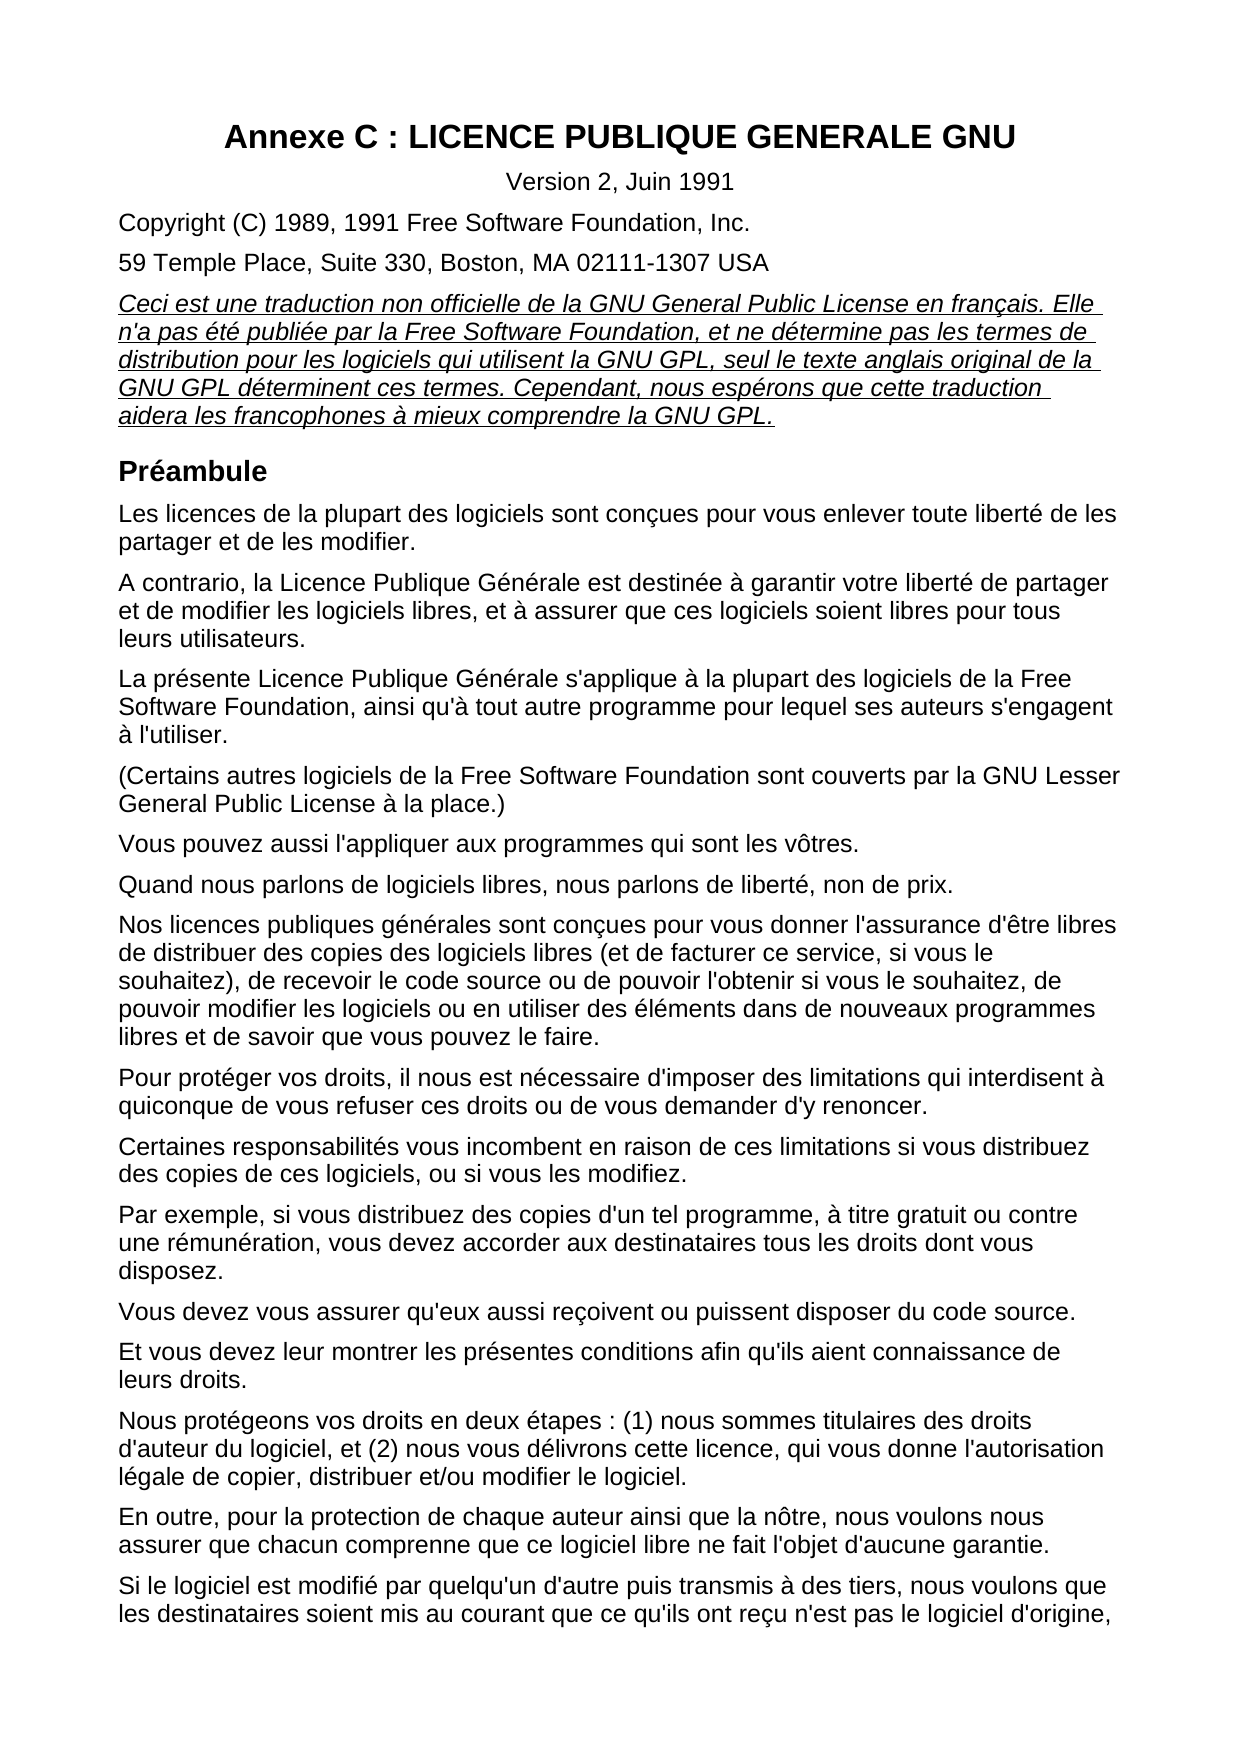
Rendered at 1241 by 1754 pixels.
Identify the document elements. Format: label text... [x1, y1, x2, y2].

text Copyright (C) 1989, 1991 Free Software Foundation, Inc. [118, 208, 1122, 236]
text Version 2, Juin 1991 [118, 168, 1122, 196]
text Vous devez vous assurer qu'eux aussi reçoivent ou puissent disposer du code source. [118, 1297, 1122, 1325]
text Par exemple, si vous distribuez des copies d'un tel programme, à titre gratuit ou contre une rémunération, vous devez accorder aux destinataires tous les droits dont vous disposez. [118, 1201, 1122, 1285]
text Nos licences publiques générales sont conçues pour vous donner l'assurance d'être libres de distribuer des copies des logiciels libres (et de facturer ce service, si vous le souhaitez), de recevoir le code source ou de pouvoir l'obtenir si vous le souhaitez, de pouvoir modifier les logiciels ou en utiliser des éléments dans de nouveaux programmes libres et de savoir que vous pouvez le faire. [118, 911, 1122, 1051]
text Et vous devez leur montrer les présentes conditions afin qu'ils aient connaissance de leurs droits. [118, 1338, 1122, 1394]
text Certaines responsabilités vous incombent en raison de ces limitations si vous distribuez des copies de ces logiciels, ou si vous les modifiez. [118, 1132, 1122, 1188]
text Les licences de la plupart des logiciels sont conçues pour vous enlever toute liberté de les partager et de les modifier. [118, 500, 1122, 556]
text En outre, pour la protection de chaque auteur ainsi que la nôtre, nous voulons nous assurer que chacun comprenne que ce logiciel libre ne fait l'objet d'aucune garantie. [118, 1503, 1122, 1559]
text Pour protéger vos droits, il nous est nécessaire d'imposer des limitations qui interdisent à quiconque de vous refuser ces droits ou de vous demander d'y renoncer. [118, 1064, 1122, 1120]
subtitle Annexe C : LICENCE PUBLIQUE GENERALE GNU [118, 118, 1122, 155]
text 59 Temple Place, Suite 330, Boston, MA 02111-1307 USA [118, 249, 1122, 277]
text Si le logiciel est modifié par quelqu'un d'autre puis transmis à des tiers, nous voulons que les destinataires soient mis au courant que ce qu'ils ont reçu n'est pas le logiciel d'origine, [118, 1571, 1122, 1627]
text A contrario, la Licence Publique Générale est destinée à garantir votre liberté de partager et de modifier les logiciels libres, et à assurer que ces logiciels soient libres pour tous leurs utilisateurs. [118, 568, 1122, 652]
text Vous pouvez aussi l'appliquer aux programmes qui sont les vôtres. [118, 830, 1122, 858]
text Nous protégeons vos droits en deux étapes : (1) nous sommes titulaires des droits d'auteur du logiciel, et (2) nous vous délivrons cette licence, qui vous donne l'autorisation légale de copier, distribuer et/ou modifier le logiciel. [118, 1406, 1122, 1490]
text Quand nous parlons de logiciels libres, nous parlons de liberté, non de prix. [118, 871, 1122, 898]
text Ceci est une traduction non officielle de la GNU General Public License en français. Elle n'a pas été publiée par la Free Software Foundation, et ne détermine pas les termes de distribution pour les logiciels qui utilisent la GNU GPL, seul le texte anglais original de la GNU GPL déterminent ces termes. Cependant, nous espérons que cette traduction aidera les francophones à mieux comprendre la GNU GPL. [118, 289, 1122, 429]
text Préambule [118, 454, 1122, 487]
text La présente Licence Publique Générale s'applique à la plupart des logiciels de la Free Software Foundation, ainsi qu'à tout autre programme pour lequel ses auteurs s'engagent à l'utiliser. [118, 665, 1122, 749]
text (Certains autres logiciels de la Free Software Foundation sont couverts par la GNU Lesser General Public License à la place.) [118, 761, 1122, 817]
